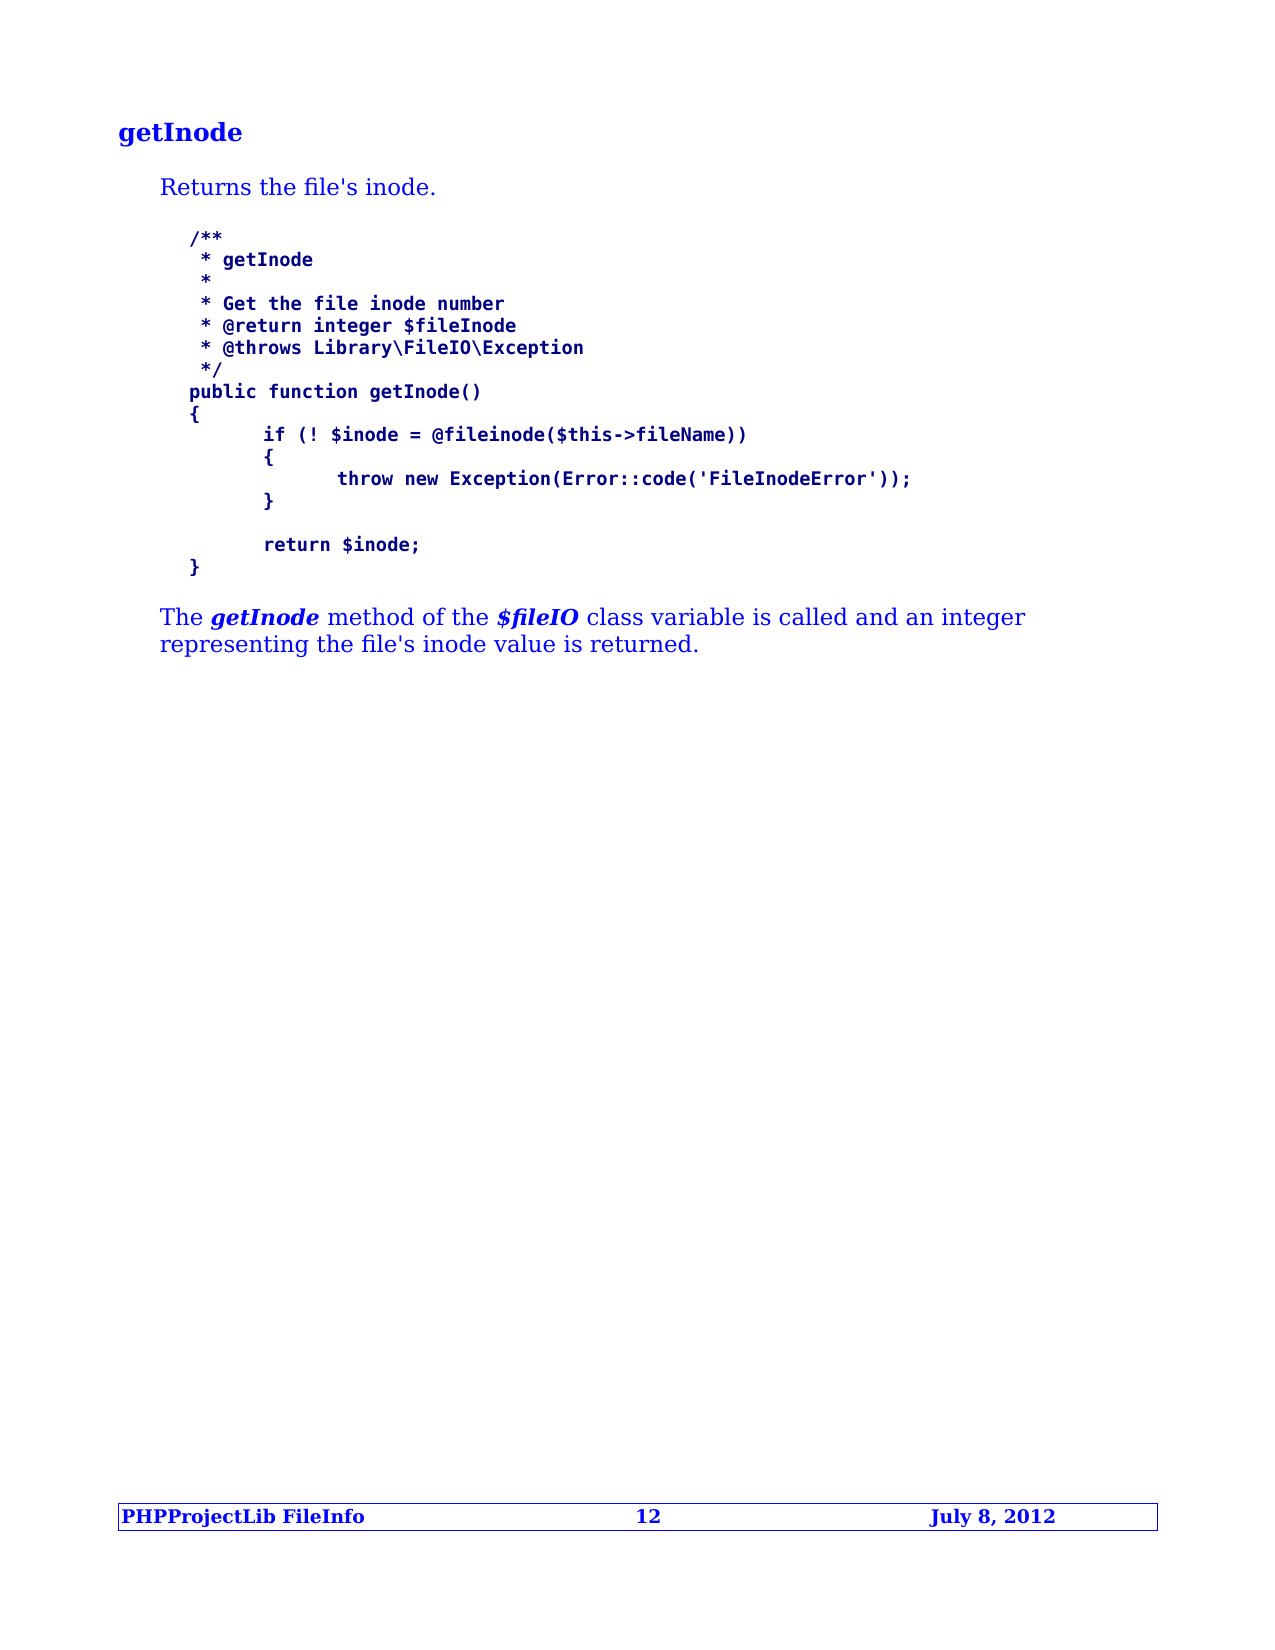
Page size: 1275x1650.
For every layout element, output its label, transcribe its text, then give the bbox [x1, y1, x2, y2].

list * @throws Library\FileIO\Exception [189, 337, 1157, 359]
list { [189, 402, 1157, 424]
title getInode [118, 118, 1157, 147]
list } [189, 556, 1157, 577]
text The getInode method of the $fileIO class variable is called and an integer representing the file's inode value is returned. [159, 604, 1157, 657]
list * [189, 271, 1157, 293]
list { [189, 446, 1157, 468]
list } [189, 490, 1157, 512]
list * Get the file inode number [189, 293, 1157, 315]
list public function getInode() [189, 381, 1157, 402]
list /** [189, 227, 1157, 249]
list * getInode [189, 249, 1157, 271]
text Returns the file's inode. [159, 174, 1157, 201]
list */ [189, 359, 1157, 381]
list if (! $inode = @fileinode($this->fileName)) [189, 424, 1157, 446]
list * @return integer $fileInode [189, 315, 1157, 337]
list throw new Exception(Error::code('FileInodeError')); [189, 468, 1157, 490]
list return $inode; [189, 534, 1157, 556]
